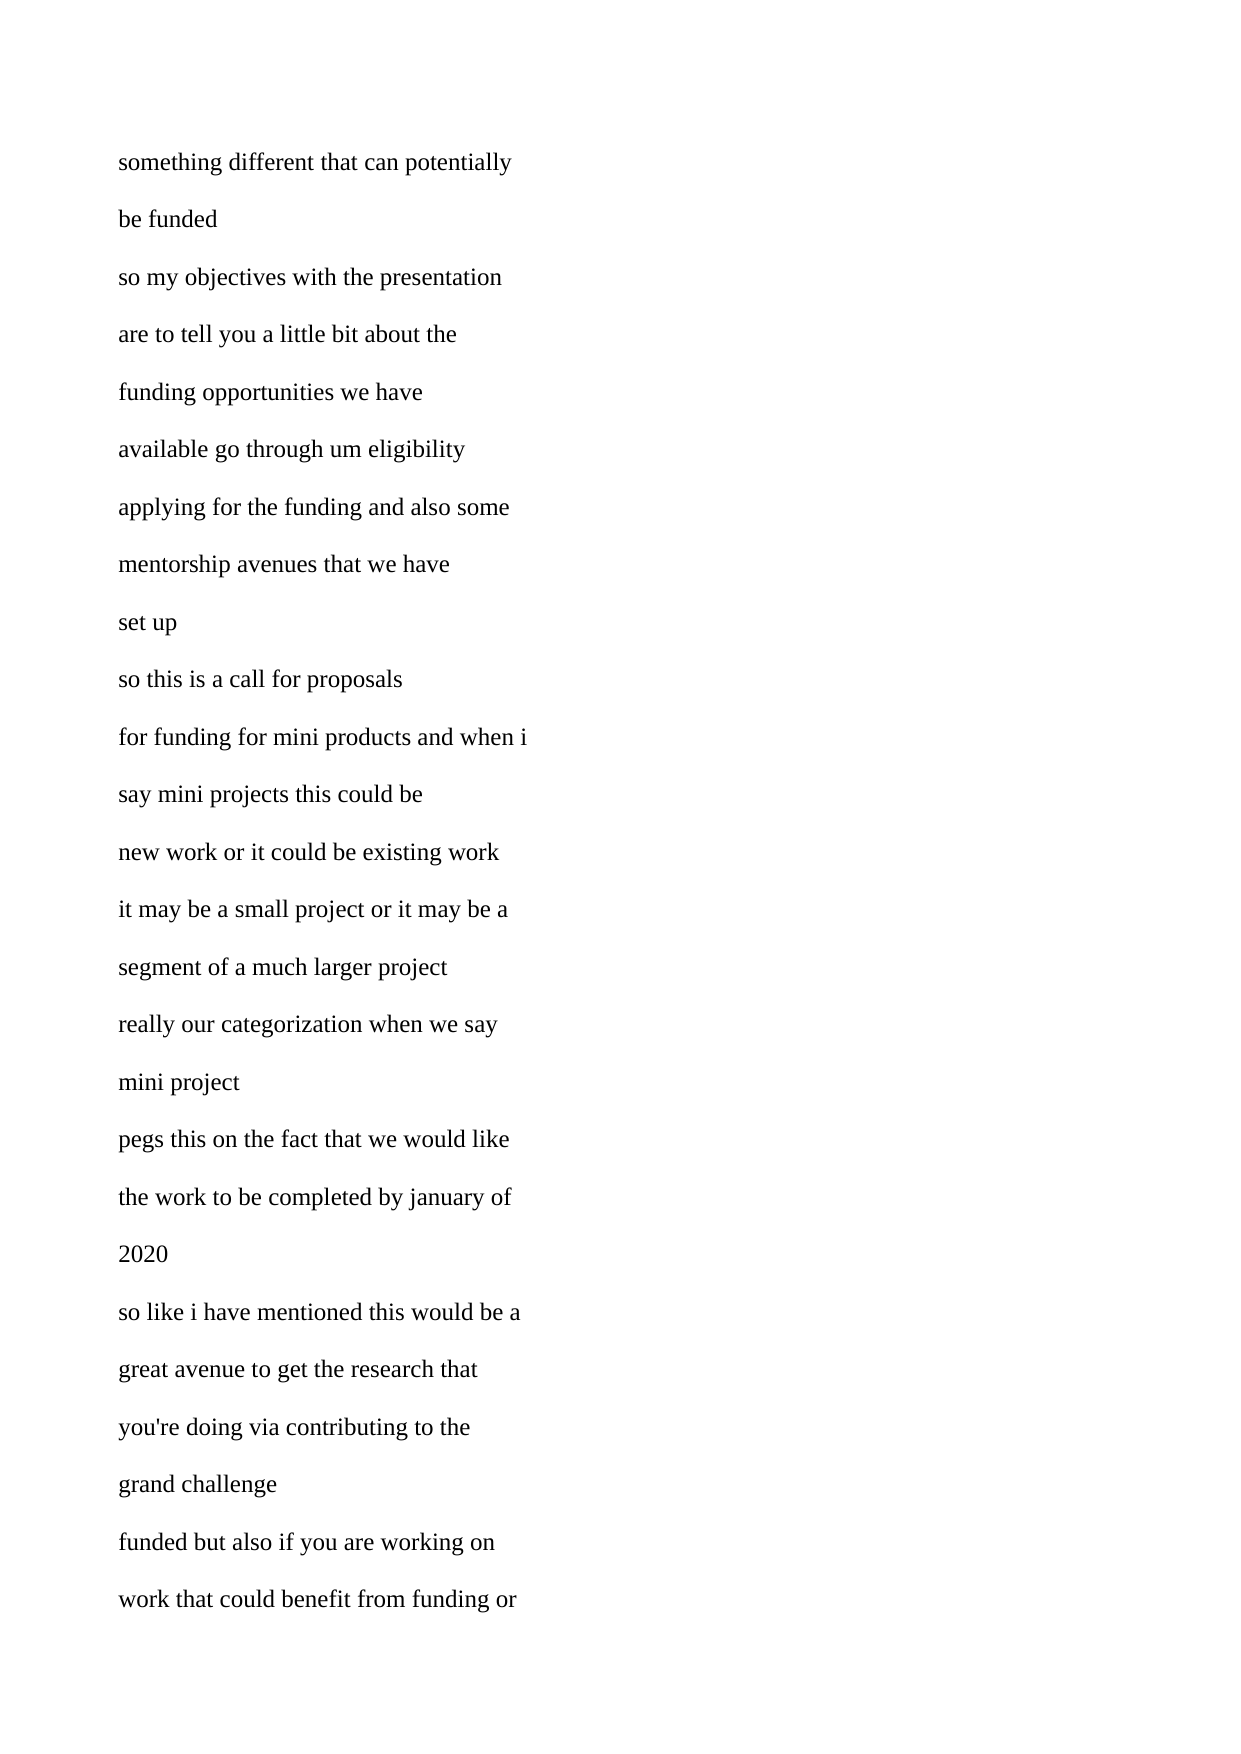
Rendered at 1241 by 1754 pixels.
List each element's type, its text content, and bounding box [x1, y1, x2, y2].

text something different that can potentially [118, 147, 1122, 176]
text 2020 [118, 1239, 1122, 1268]
text applying for the funding and also some [118, 492, 1122, 521]
text so my objectives with the presentation [118, 262, 1122, 291]
text available go through um eligibility [118, 434, 1122, 463]
text new work or it could be existing work [118, 837, 1122, 866]
text great avenue to get the research that [118, 1354, 1122, 1383]
text be funded [118, 204, 1122, 233]
text segment of a much larger project [118, 952, 1122, 981]
text mentorship avenues that we have [118, 549, 1122, 578]
text set up [118, 607, 1122, 636]
text you're doing via contributing to the [118, 1412, 1122, 1441]
text funding opportunities we have [118, 377, 1122, 406]
text mini project [118, 1067, 1122, 1096]
text funded but also if you are working on [118, 1527, 1122, 1556]
text are to tell you a little bit about the [118, 319, 1122, 348]
text pegs this on the fact that we would like [118, 1124, 1122, 1153]
text work that could benefit from funding or [118, 1584, 1122, 1613]
text the work to be completed by january of [118, 1182, 1122, 1211]
text so like i have mentioned this would be a [118, 1297, 1122, 1326]
text so this is a call for proposals [118, 664, 1122, 693]
text say mini projects this could be [118, 779, 1122, 808]
text it may be a small project or it may be a [118, 894, 1122, 923]
text grand challenge [118, 1469, 1122, 1498]
text for funding for mini products and when i [118, 722, 1122, 751]
text really our categorization when we say [118, 1009, 1122, 1038]
